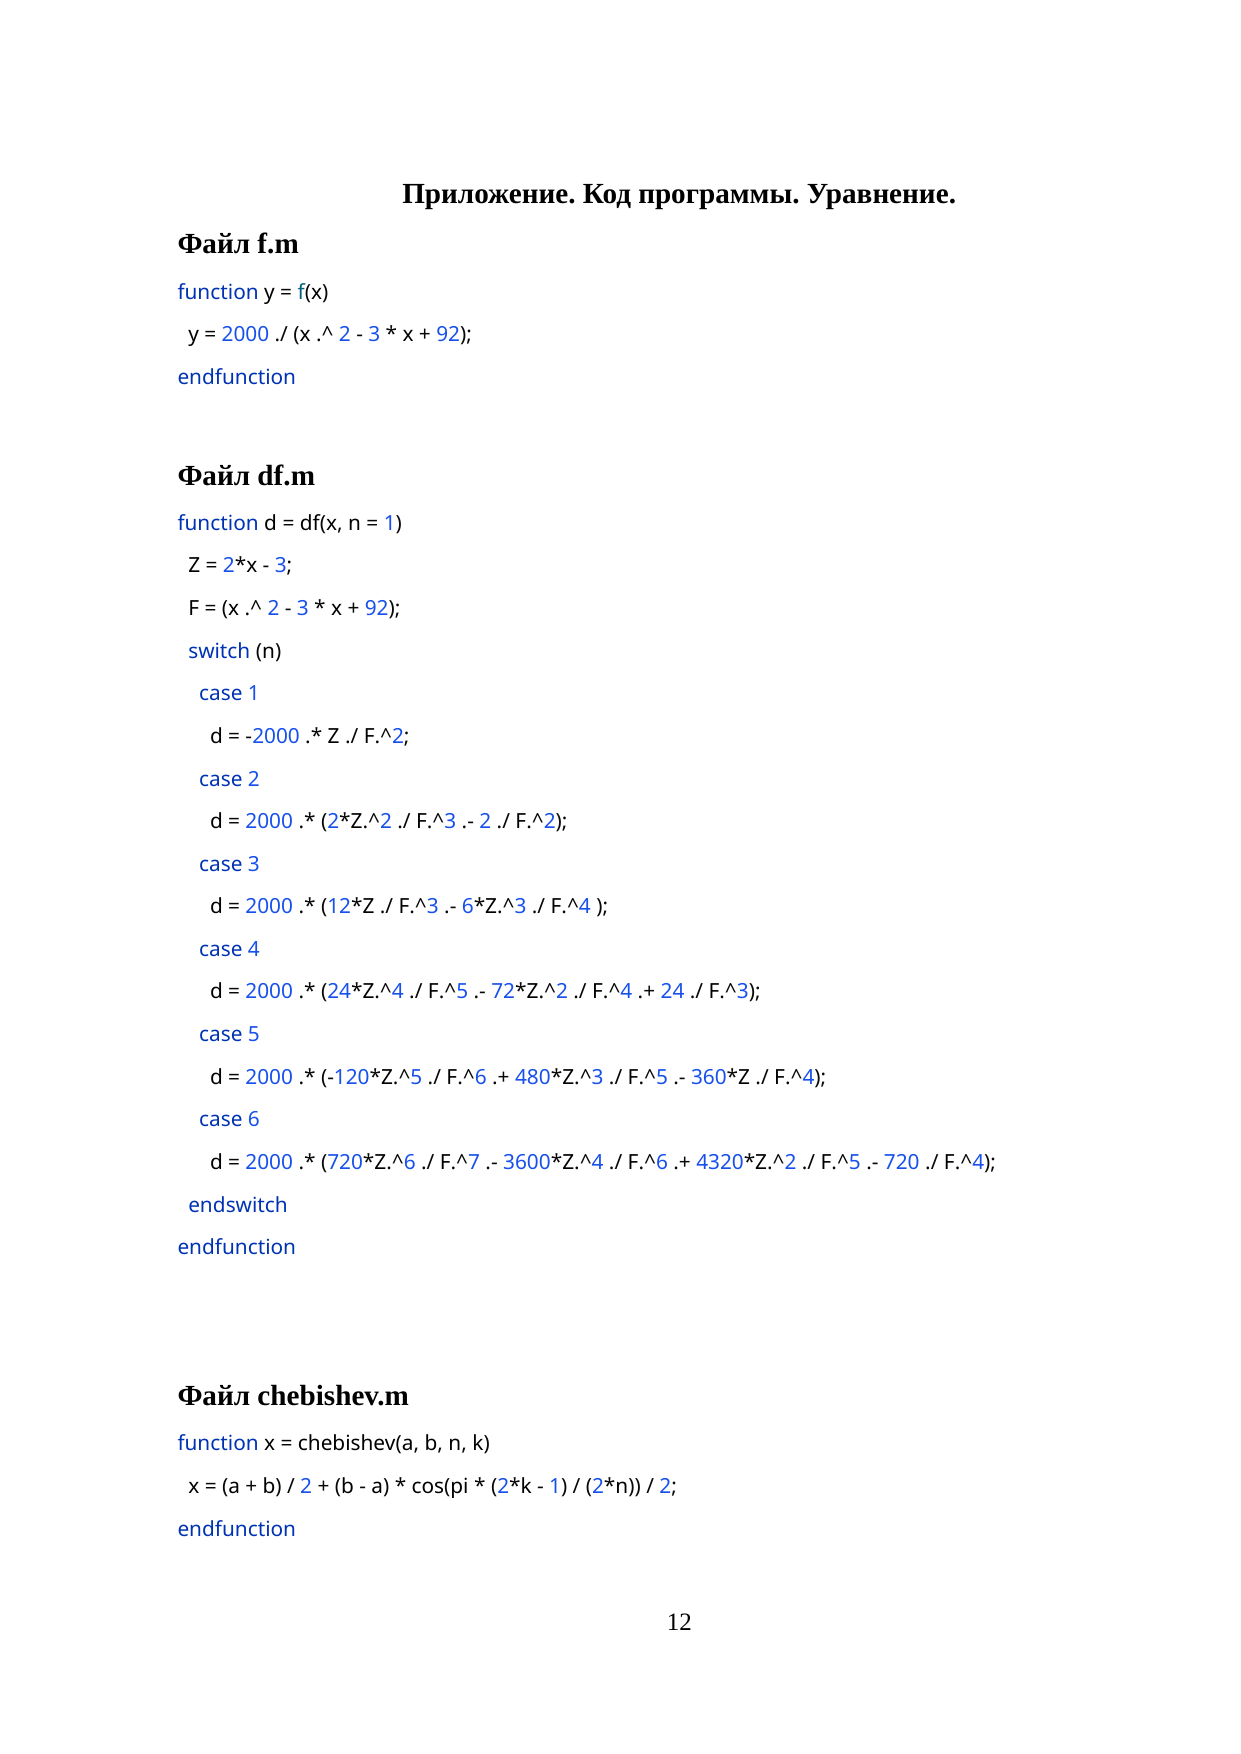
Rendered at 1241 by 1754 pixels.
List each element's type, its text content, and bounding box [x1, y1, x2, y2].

text Приложение. Код программы. Уравнение. [177, 176, 1181, 210]
text Файл df.m [177, 458, 1181, 491]
text Файл f.m [177, 227, 1181, 260]
text function d = df(x, n = 1) Z = 2*x - 3; F = (x .^ 2 - 3 * x + 92); switch (n) case 1 d = -2000 .* Z ./ F.^2; case 2 d = 2000 .* (2*Z.^2 ./ F.^3 .- 2 ./ F.^2); case 3 d = 2000 .* (12*Z ./ F.^3 .- 6*Z.^3 ./ F.^4 ); case 4 d = 2000 .* (24*Z.^4 ./ F.^5 .- 72*Z.^2 ./ F.^4 .+ 24 ./ F.^3); case 5 d = 2000 .* (-120*Z.^5 ./ F.^6 .+ 480*Z.^3 ./ F.^5 .- 360*Z ./ F.^4); case 6 d = 2000 .* (720*Z.^6 ./ F.^7 .- 3600*Z.^4 ./ F.^6 .+ 4320*Z.^2 ./ F.^5 .- 720 ./ F.^4); endswitch endfunction [177, 508, 1181, 1311]
text function y = f(x) y = 2000 ./ (x .^ 2 - 3 * x + 92); endfunction [177, 277, 1181, 441]
text Файл chebishev.m [177, 1378, 1181, 1412]
text function x = chebishev(a, b, n, k) x = (a + b) / 2 + (b - a) * cos(pi * (2*k - 1) / (2*n)) / 2; endfunction [177, 1428, 1181, 1592]
